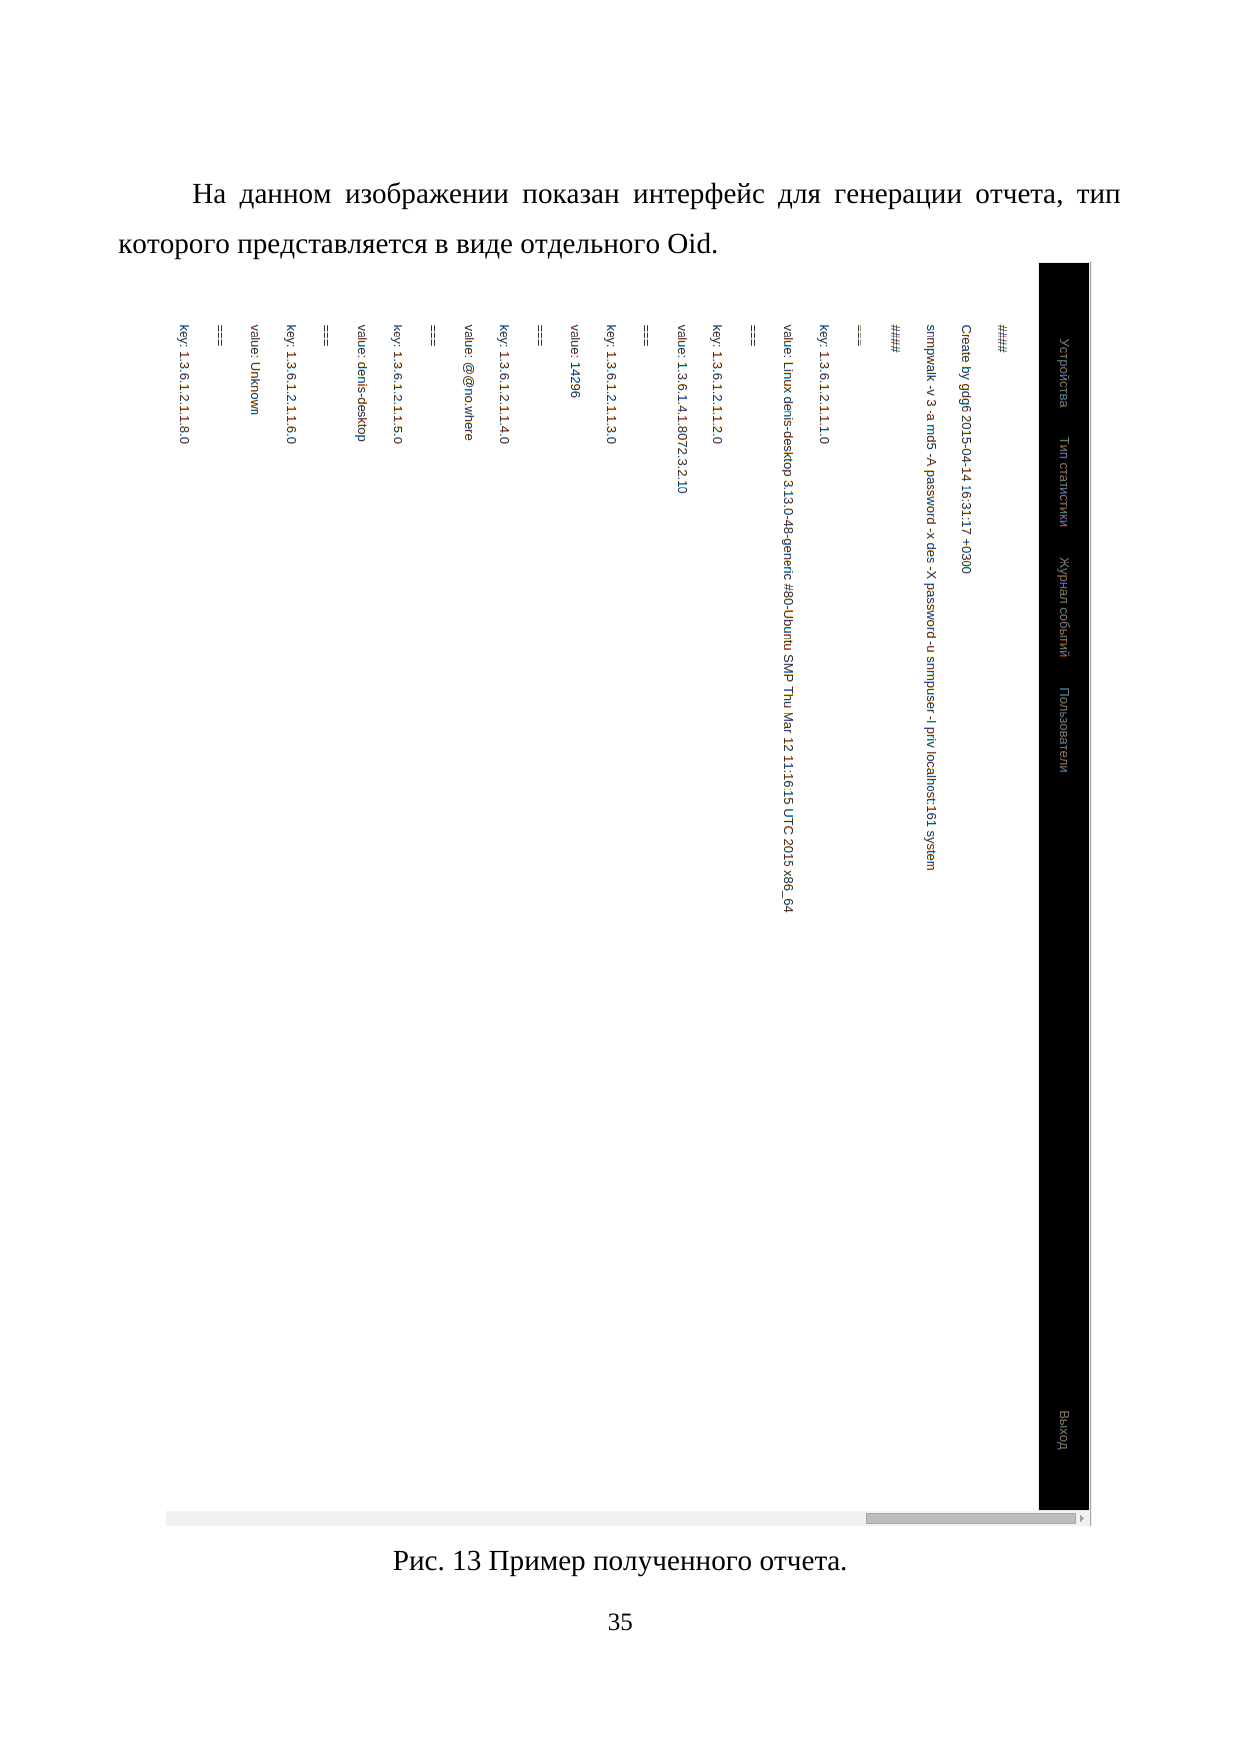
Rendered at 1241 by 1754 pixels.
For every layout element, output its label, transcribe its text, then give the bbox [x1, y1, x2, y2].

picture [165, 262, 1093, 1544]
text Рис. 13 Пример полученного отчета. [118, 1333, 1122, 1577]
text На данном изображении показан интерфейс для генерации отчета, тип которого представляется в виде отдельного Oid. [118, 176, 1122, 260]
